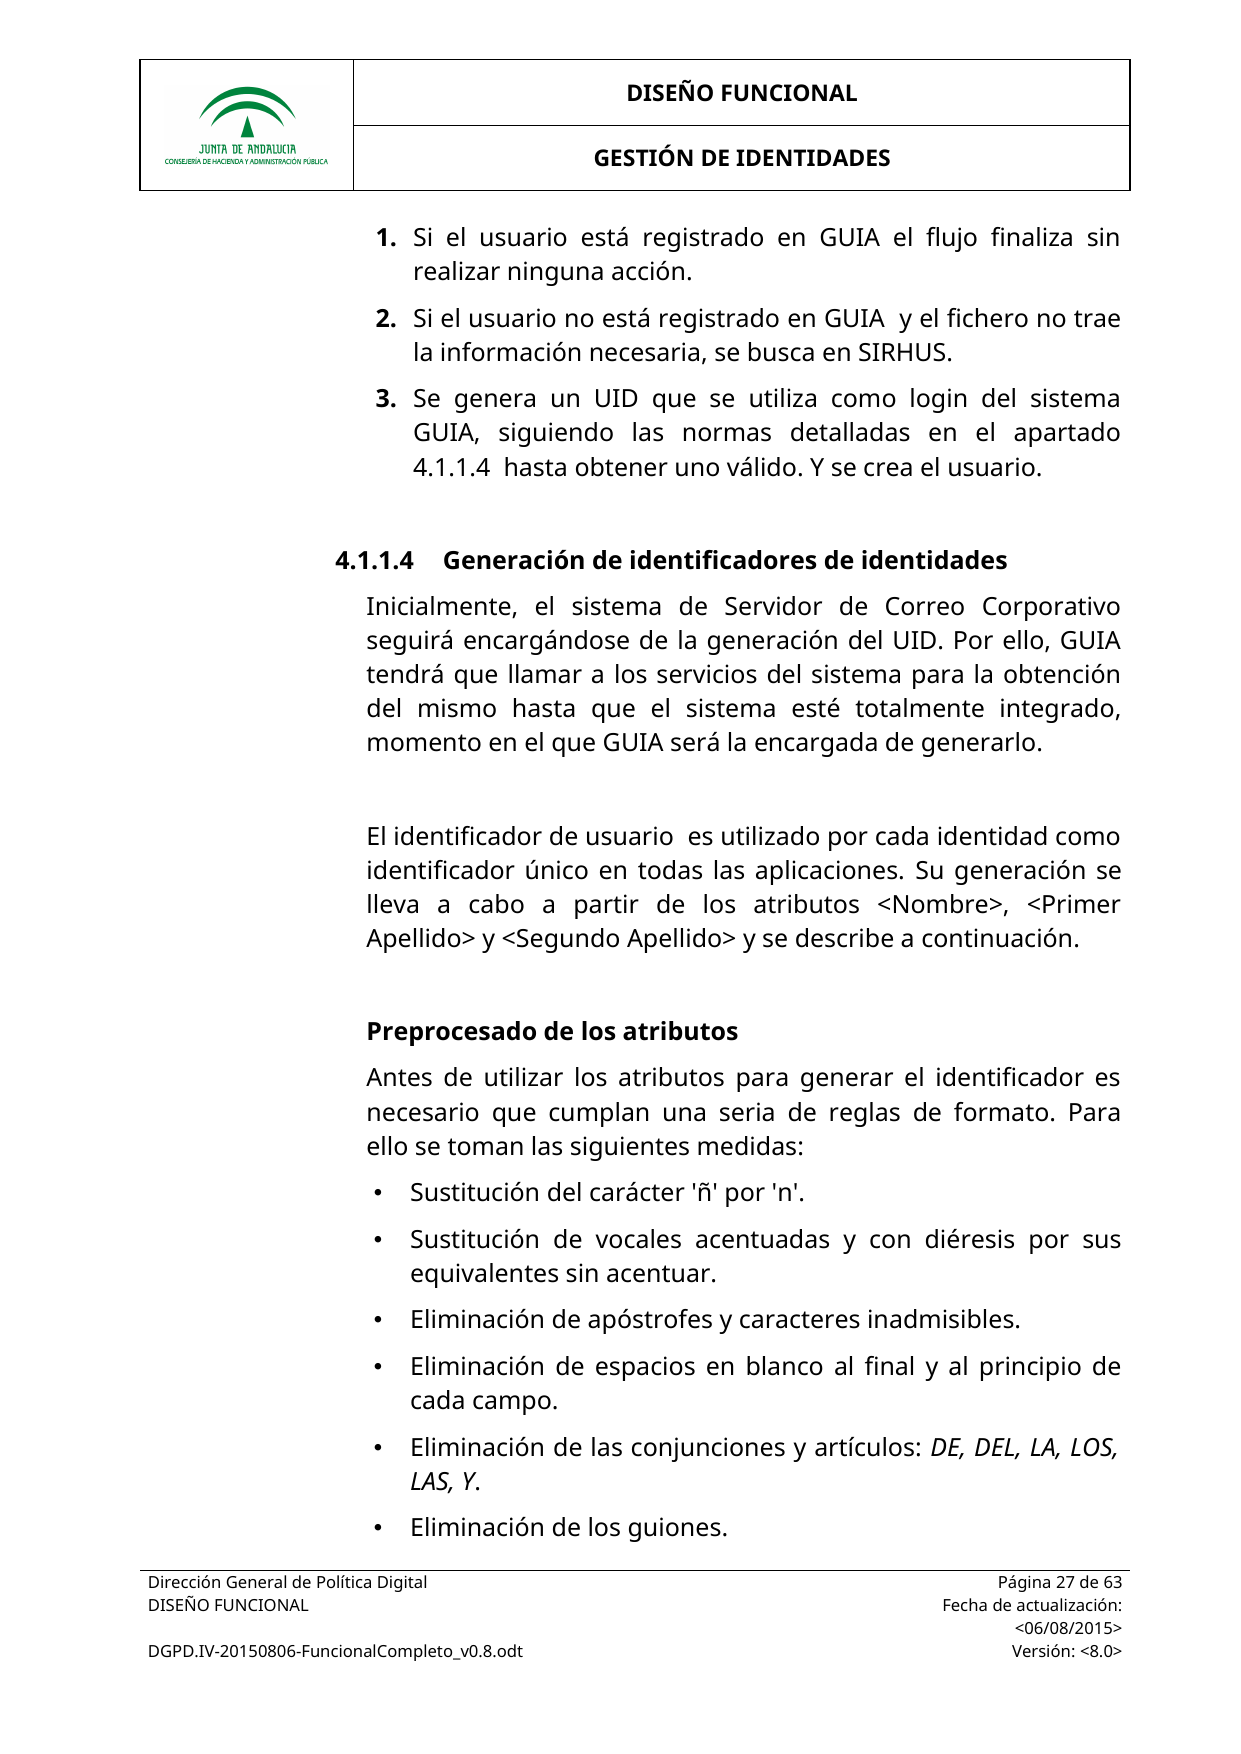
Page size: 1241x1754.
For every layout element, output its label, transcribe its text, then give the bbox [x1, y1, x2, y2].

list Eliminación de los guiones. [373, 1510, 1122, 1544]
text Inicialmente, el sistema de Servidor de Correo Corporativo seguirá encargándose de la generación del UID. Por ello, GUIA tendrá que llamar a los servicios del sistema para la obtención del mismo hasta que el sistema esté totalmente integrado, momento en el que GUIA será la encargada de generarlo. [366, 589, 1122, 759]
list Eliminación de las conjunciones y artículos: DE, DEL, LA, LOS, LAS, Y. [373, 1429, 1122, 1497]
list Se genera un UID que se utiliza como login del sistema GUIA, siguiendo las normas detalladas en el apartado 4.1.1.4 hasta obtener uno válido. Y se crea el usuario. [375, 381, 1122, 483]
list Si el usuario está registrado en GUIA el flujo finaliza sin realizar ninguna acción. [375, 220, 1122, 288]
text El identificador de usuario es utilizado por cada identidad como identificador único en todas las aplicaciones. Su generación se lleva a cabo a partir de los atributos <Nombre>, <Primer Apellido> y <Segundo Apellido> y se describe a continuación. [366, 818, 1122, 954]
list Eliminación de apóstrofes y caracteres inadmisibles. [373, 1302, 1122, 1336]
text Preprocesado de los atributos [366, 1013, 1122, 1048]
list 4.1.1.4 Generación de identificadores de identidades [298, 542, 1122, 576]
list Sustitución de vocales acentuadas y con diéresis por sus equivalentes sin acentuar. [373, 1221, 1122, 1289]
list Si el usuario no está registrado en GUIA y el fichero no trae la información necesaria, se busca en SIRHUS. [375, 300, 1122, 368]
picture [164, 85, 330, 165]
list Sustitución del carácter 'ñ' por 'n'. [373, 1175, 1122, 1209]
list Eliminación de espacios en blanco al final y al principio de cada campo. [373, 1348, 1122, 1417]
text Antes de utilizar los atributos para generar el identificador es necesario que cumplan una seria de reglas de formato. Para ello se toman las siguientes medidas: [366, 1060, 1122, 1162]
